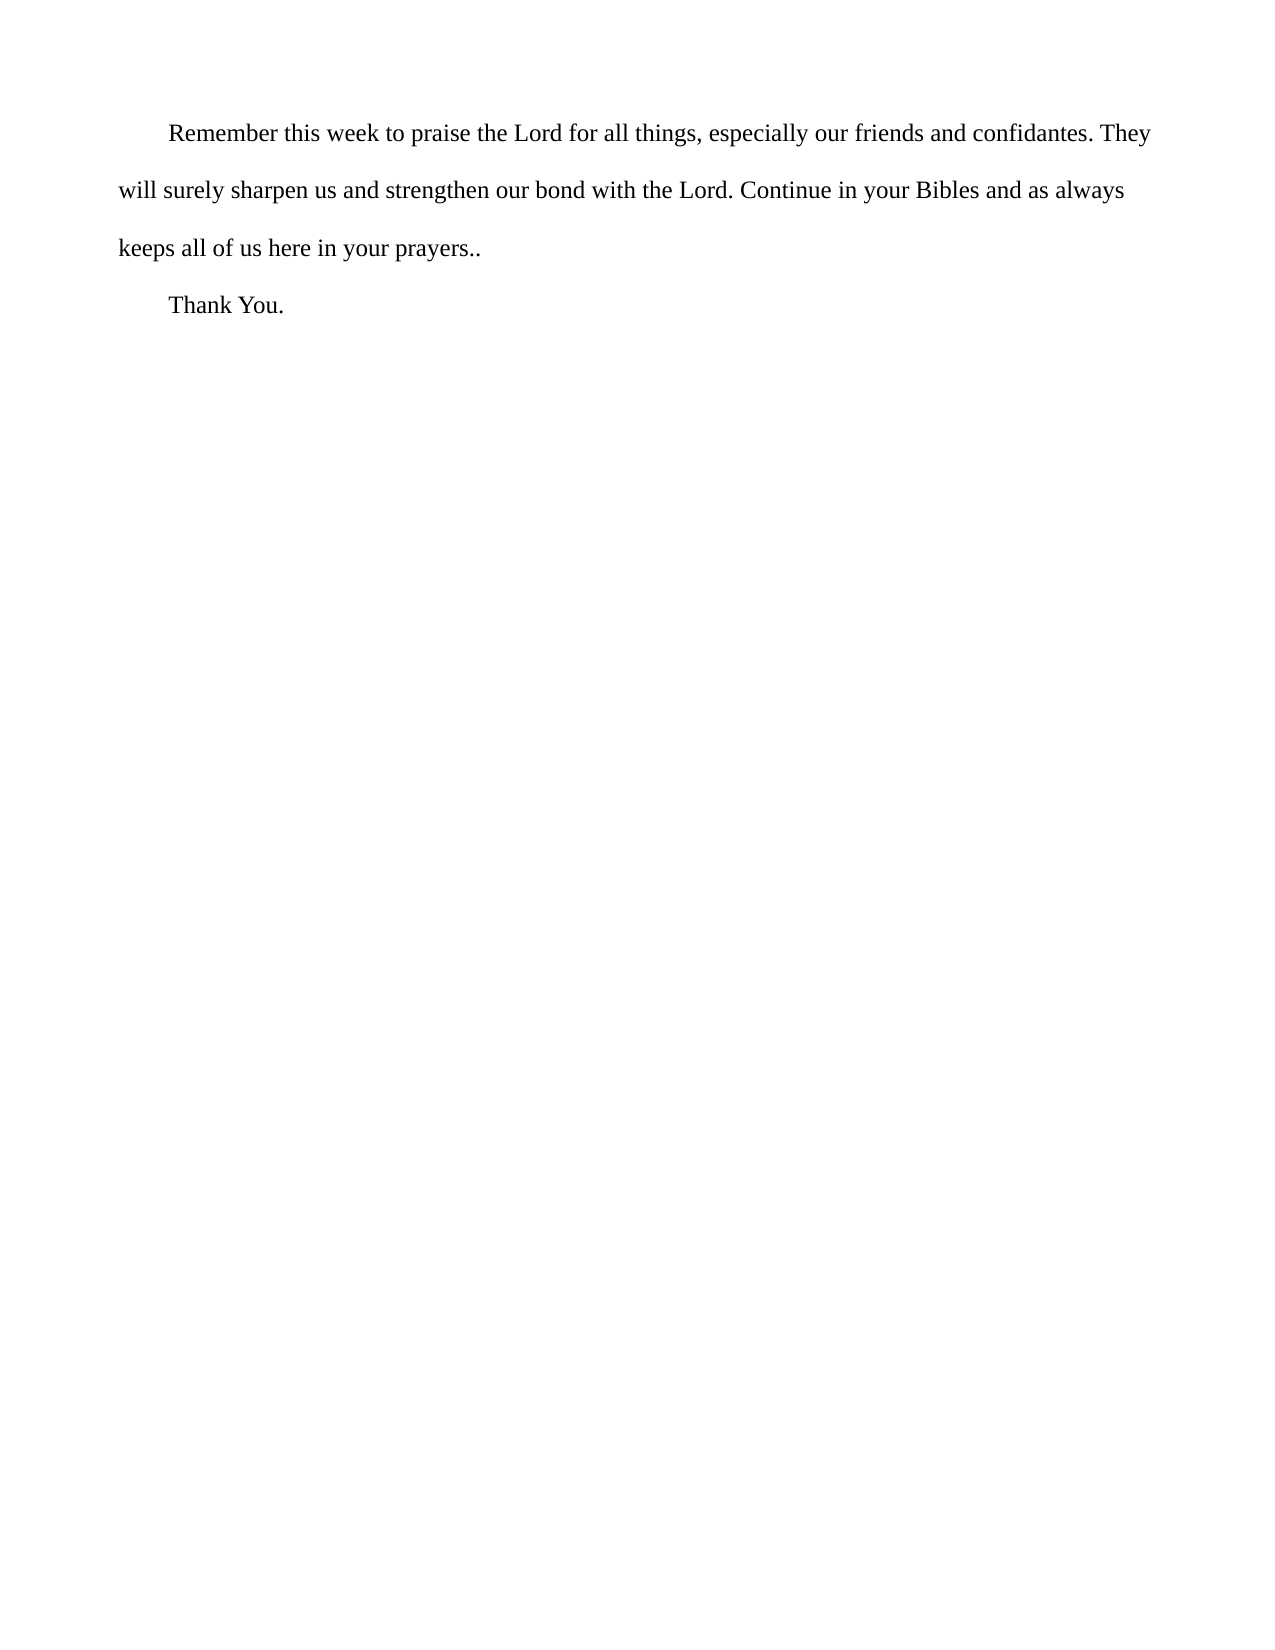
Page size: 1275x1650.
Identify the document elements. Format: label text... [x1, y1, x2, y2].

text Thank You. [118, 291, 1157, 319]
text Remember this week to praise the Lord for all things, especially our friends and confidantes. They will surely sharpen us and strengthen our bond with the Lord. Continue in your Bibles and as always keeps all of us here in your prayers.. [118, 118, 1157, 262]
